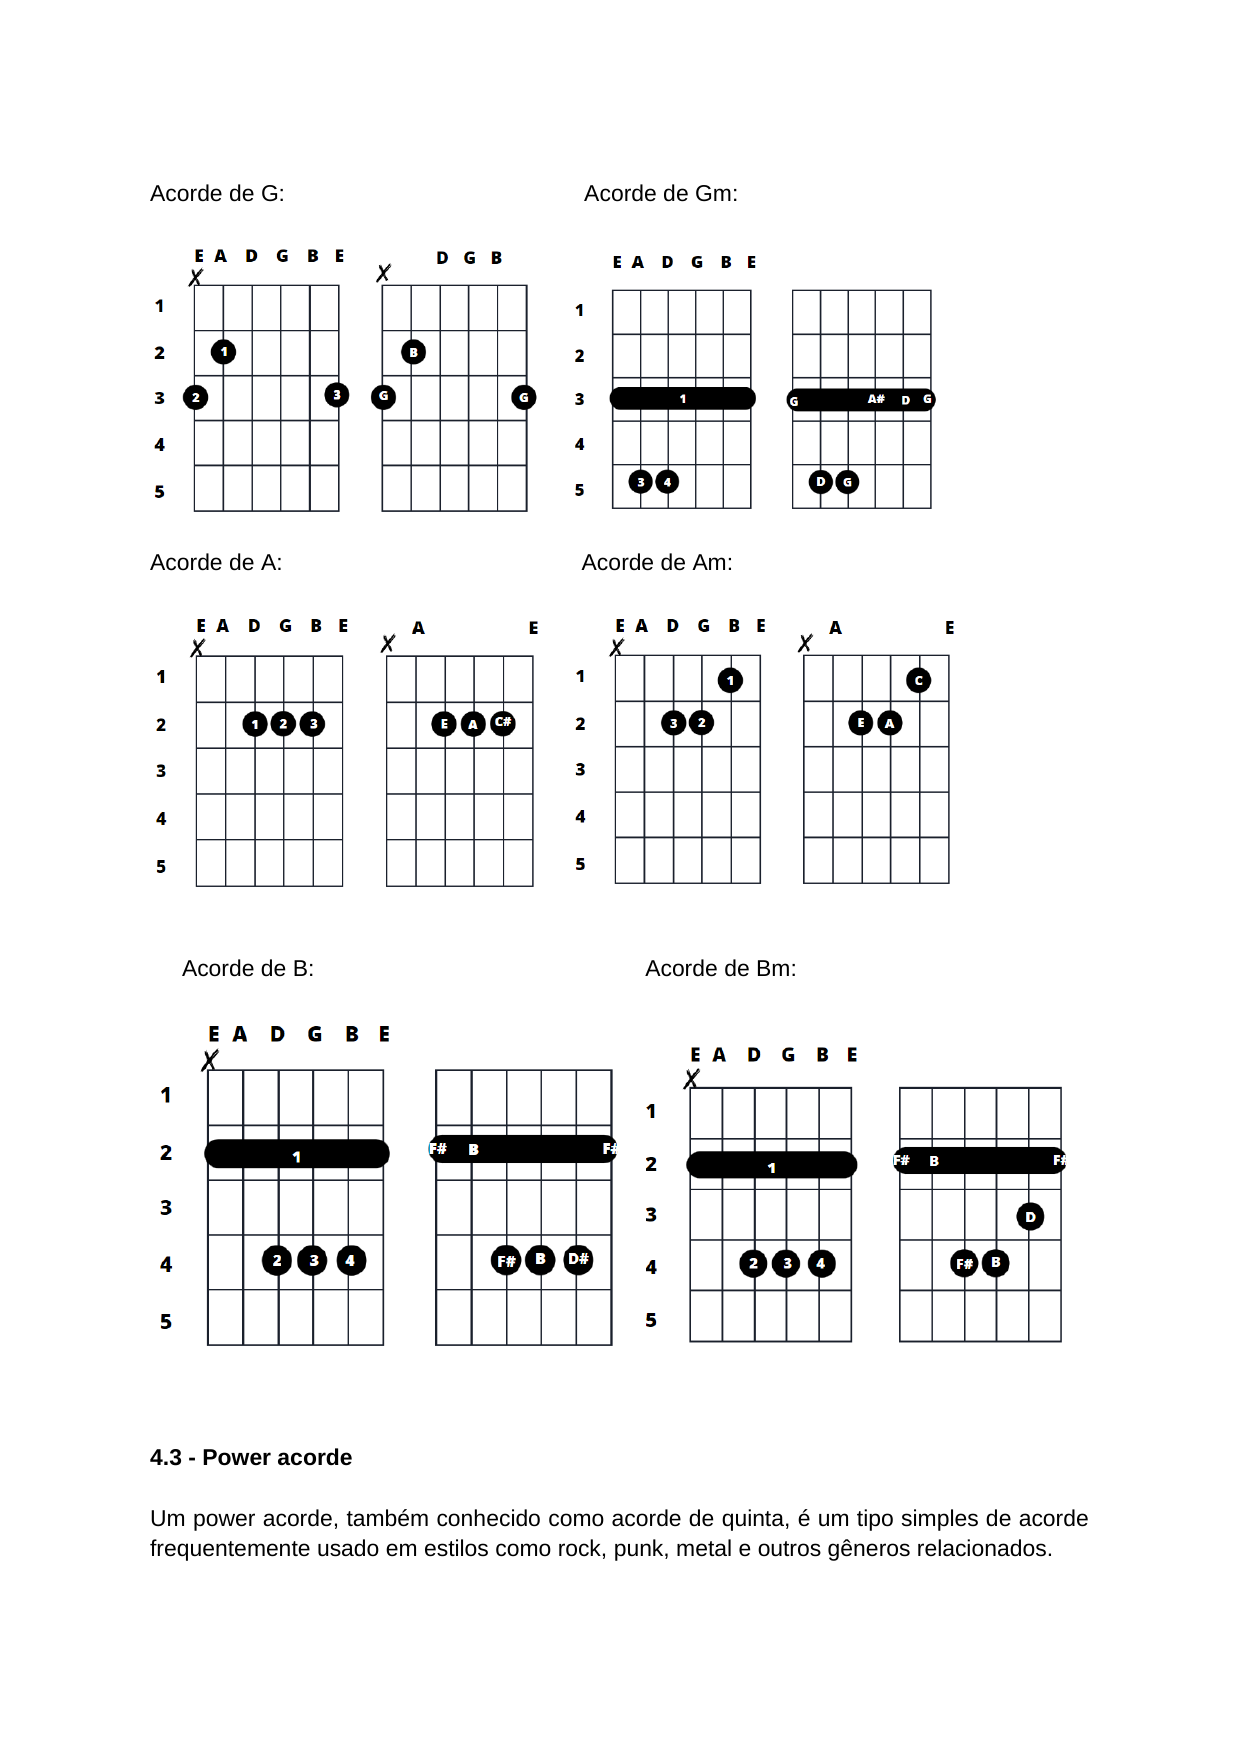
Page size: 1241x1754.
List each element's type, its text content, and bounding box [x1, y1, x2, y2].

text Acorde de G: Acorde de Gm: [150, 180, 1090, 207]
text 4.3 - Power acorde [150, 1444, 1090, 1471]
picture [150, 240, 540, 515]
picture [646, 1033, 1069, 1350]
picture [150, 609, 542, 891]
picture [573, 609, 958, 891]
picture [571, 248, 941, 515]
text Acorde de A: Acorde de Am: [150, 549, 1090, 575]
picture [150, 1015, 621, 1350]
text Um power acorde, também conhecido como acorde de quinta, é um tipo simples de acorde frequentemente usado em estilos como rock, punk, metal e outros gêneros relacionados. [150, 1505, 1090, 1561]
text Acorde de B: Acorde de Bm: [150, 954, 1090, 981]
